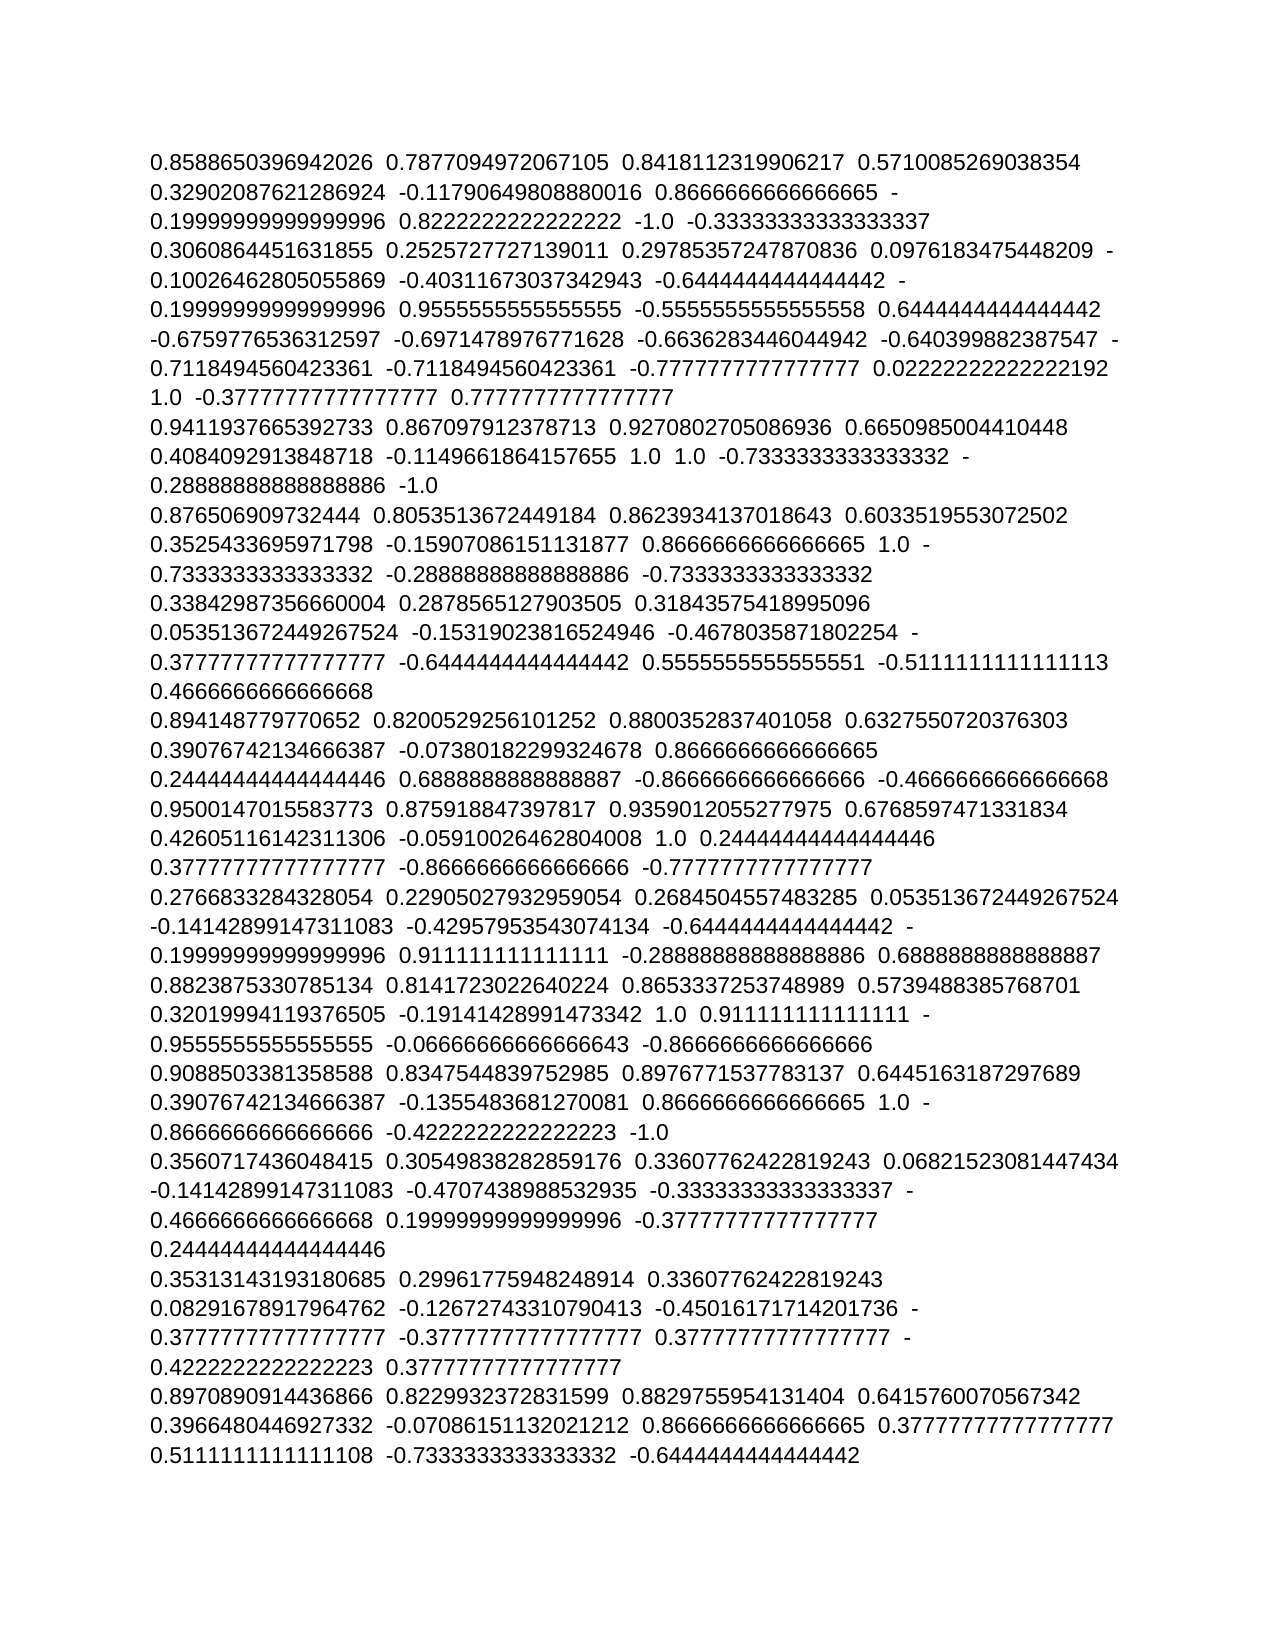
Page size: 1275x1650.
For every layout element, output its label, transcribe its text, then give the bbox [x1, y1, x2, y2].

text 0.35313143193180685 0.29961775948248914 0.33607762422819243 0.08291678917964762 -0.12672743310790413 -0.45016171714201736 -0.37777777777777777 -0.37777777777777777 0.37777777777777777 -0.4222222222222223 0.37777777777777777 [150, 1266, 1125, 1380]
text 0.3060864451631855 0.2525727727139011 0.29785357247870836 0.0976183475448209 -0.10026462805055869 -0.40311673037342943 -0.6444444444444442 -0.19999999999999996 0.9555555555555555 -0.5555555555555558 0.6444444444444442 [150, 238, 1125, 322]
text 0.8970890914436866 0.8229932372831599 0.8829755954131404 0.6415760070567342 0.3966480446927332 -0.07086151132021212 0.8666666666666665 0.37777777777777777 0.5111111111111108 -0.7333333333333332 -0.6444444444444442 [150, 1384, 1125, 1468]
text 0.876506909732444 0.8053513672449184 0.8623934137018643 0.6033519553072502 0.3525433695971798 -0.15907086151131877 0.8666666666666665 1.0 -0.7333333333333332 -0.28888888888888886 -0.7333333333333332 [150, 502, 1125, 587]
text 0.9411937665392733 0.867097912378713 0.9270802705086936 0.6650985004410448 0.4084092913848718 -0.1149661864157655 1.0 1.0 -0.7333333333333332 -0.28888888888888886 -1.0 [150, 414, 1125, 499]
text -0.6759776536312597 -0.6971478976771628 -0.6636283446044942 -0.640399882387547 -0.7118494560423361 -0.7118494560423361 -0.7777777777777777 0.02222222222222192 1.0 -0.37777777777777777 0.7777777777777777 [150, 326, 1125, 411]
text 0.8823875330785134 0.8141723022640224 0.8653337253748989 0.5739488385768701 0.32019994119376505 -0.19141428991473342 1.0 0.911111111111111 -0.9555555555555555 -0.06666666666666643 -0.8666666666666666 [150, 972, 1125, 1057]
text 0.2766833284328054 0.22905027932959054 0.2684504557483285 0.053513672449267524 -0.14142899147311083 -0.42957953543074134 -0.6444444444444442 -0.19999999999999996 0.911111111111111 -0.28888888888888886 0.6888888888888887 [150, 884, 1125, 969]
text 0.3560717436048415 0.30549838282859176 0.33607762422819243 0.06821523081447434 -0.14142899147311083 -0.4707438988532935 -0.33333333333333337 -0.4666666666666668 0.19999999999999996 -0.37777777777777777 0.24444444444444446 [150, 1149, 1125, 1262]
text 0.9088503381358588 0.8347544839752985 0.8976771537783137 0.6445163187297689 0.39076742134666387 -0.1355483681270081 0.8666666666666665 1.0 -0.8666666666666666 -0.4222222222222223 -1.0 [150, 1061, 1125, 1145]
text 0.8588650396942026 0.7877094972067105 0.8418112319906217 0.5710085269038354 0.32902087621286924 -0.11790649808880016 0.8666666666666665 -0.19999999999999996 0.8222222222222222 -1.0 -0.33333333333333337 [150, 150, 1125, 234]
text 0.33842987356660004 0.2878565127903505 0.31843575418995096 0.053513672449267524 -0.15319023816524946 -0.4678035871802254 -0.37777777777777777 -0.6444444444444442 0.5555555555555551 -0.5111111111111113 0.4666666666666668 [150, 591, 1125, 704]
text 0.9500147015583773 0.875918847397817 0.9359012055277975 0.6768597471331834 0.42605116142311306 -0.05910026462804008 1.0 0.24444444444444446 0.37777777777777777 -0.8666666666666666 -0.7777777777777777 [150, 796, 1125, 881]
text 0.894148779770652 0.8200529256101252 0.8800352837401058 0.6327550720376303 0.39076742134666387 -0.07380182299324678 0.8666666666666665 0.24444444444444446 0.6888888888888887 -0.8666666666666666 -0.4666666666666668 [150, 708, 1125, 792]
